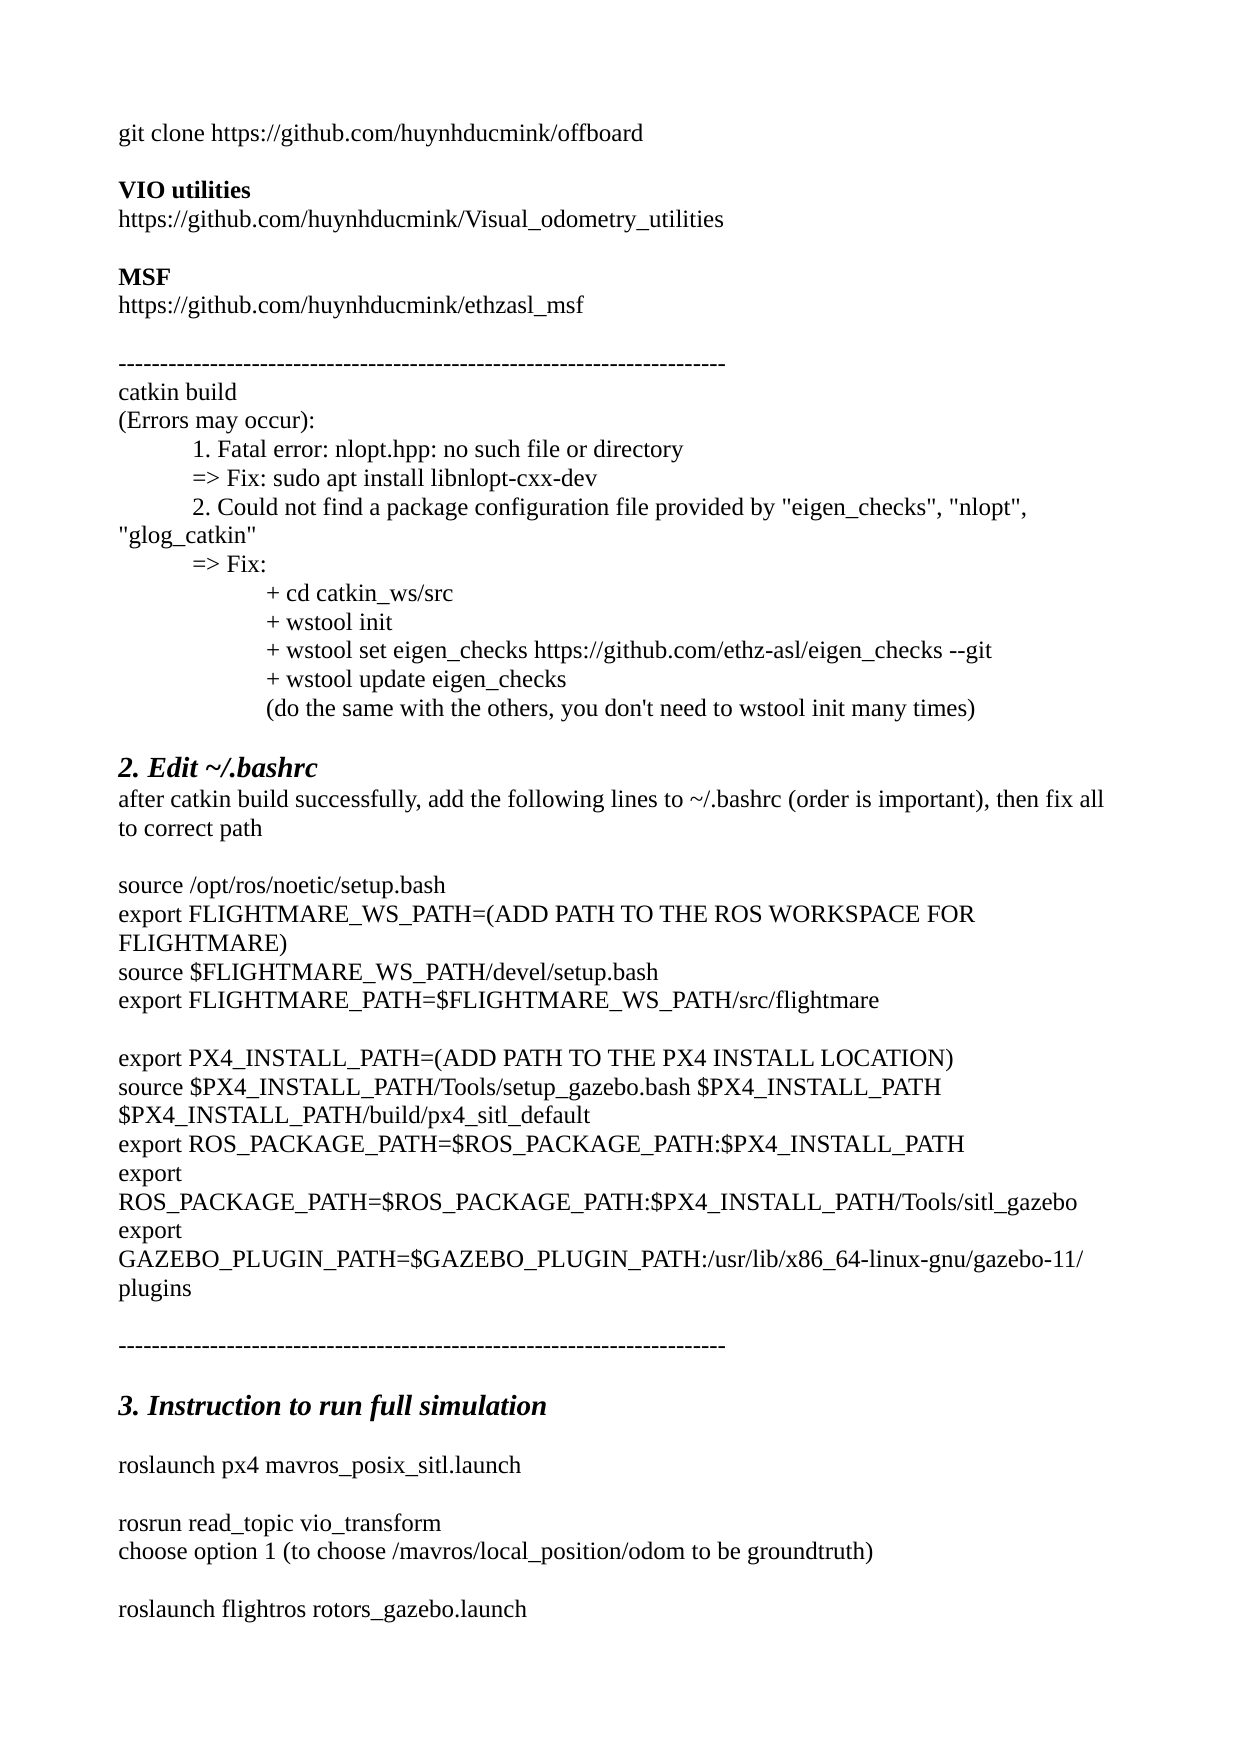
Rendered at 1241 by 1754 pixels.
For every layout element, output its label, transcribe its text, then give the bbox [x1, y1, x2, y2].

text (do the same with the others, you don't need to wstool init many times) [118, 693, 1122, 722]
text after catkin build successfully, add the following lines to ~/.bashrc (order is important), then fix all to correct path [118, 784, 1122, 842]
text + cd catkin_ws/src [118, 578, 1122, 607]
text source /opt/ros/noetic/setup.bash [118, 870, 1122, 899]
text rosrun read_topic vio_transform [118, 1508, 1122, 1536]
text export FLIGHTMARE_PATH=$FLIGHTMARE_WS_PATH/src/flightmare [118, 985, 1122, 1014]
text https://github.com/huynhducmink/ethzasl_msf [118, 291, 1122, 319]
text export GAZEBO_PLUGIN_PATH=$GAZEBO_PLUGIN_PATH:/usr/lib/x86_64-linux-gnu/gazebo-11/plugins [118, 1215, 1122, 1302]
text https://github.com/huynhducmink/Visual_odometry_utilities [118, 204, 1122, 233]
text git clone https://github.com/huynhducmink/offboard [118, 118, 1122, 147]
text ------------------------------------------------------------------------- [118, 348, 1122, 377]
text 1. Fatal error: nlopt.hpp: no such file or directory [118, 434, 1122, 463]
text 2. Edit ~/.bashrc [118, 751, 1122, 784]
text roslaunch flightros rotors_gazebo.launch [118, 1594, 1122, 1623]
text 2. Could not find a package configuration file provided by "eigen_checks", "nlopt", "glog_catkin" [118, 492, 1122, 549]
text ------------------------------------------------------------------------- [118, 1330, 1122, 1359]
text VIO utilities [118, 176, 1122, 204]
text export FLIGHTMARE_WS_PATH=(ADD PATH TO THE ROS WORKSPACE FOR FLIGHTMARE) [118, 899, 1122, 957]
text => Fix: [118, 549, 1122, 578]
text (Errors may occur): [118, 406, 1122, 434]
text export ROS_PACKAGE_PATH=$ROS_PACKAGE_PATH:$PX4_INSTALL_PATH/Tools/sitl_gazebo [118, 1158, 1122, 1215]
text export ROS_PACKAGE_PATH=$ROS_PACKAGE_PATH:$PX4_INSTALL_PATH [118, 1129, 1122, 1158]
text + wstool update eigen_checks [118, 664, 1122, 693]
text + wstool set eigen_checks https://github.com/ethz-asl/eigen_checks --git [118, 636, 1122, 664]
text MSF [118, 262, 1122, 291]
text + wstool init [118, 607, 1122, 636]
text => Fix: sudo apt install libnlopt-cxx-dev [118, 463, 1122, 492]
text catkin build [118, 377, 1122, 406]
text choose option 1 (to choose /mavros/local_position/odom to be groundtruth) [118, 1536, 1122, 1565]
text source $PX4_INSTALL_PATH/Tools/setup_gazebo.bash $PX4_INSTALL_PATH $PX4_INSTALL_PATH/build/px4_sitl_default [118, 1072, 1122, 1129]
text source $FLIGHTMARE_WS_PATH/devel/setup.bash [118, 957, 1122, 985]
text roslaunch px4 mavros_posix_sitl.launch [118, 1450, 1122, 1479]
text 3. Instruction to run full simulation [118, 1388, 1122, 1421]
text export PX4_INSTALL_PATH=(ADD PATH TO THE PX4 INSTALL LOCATION) [118, 1043, 1122, 1072]
